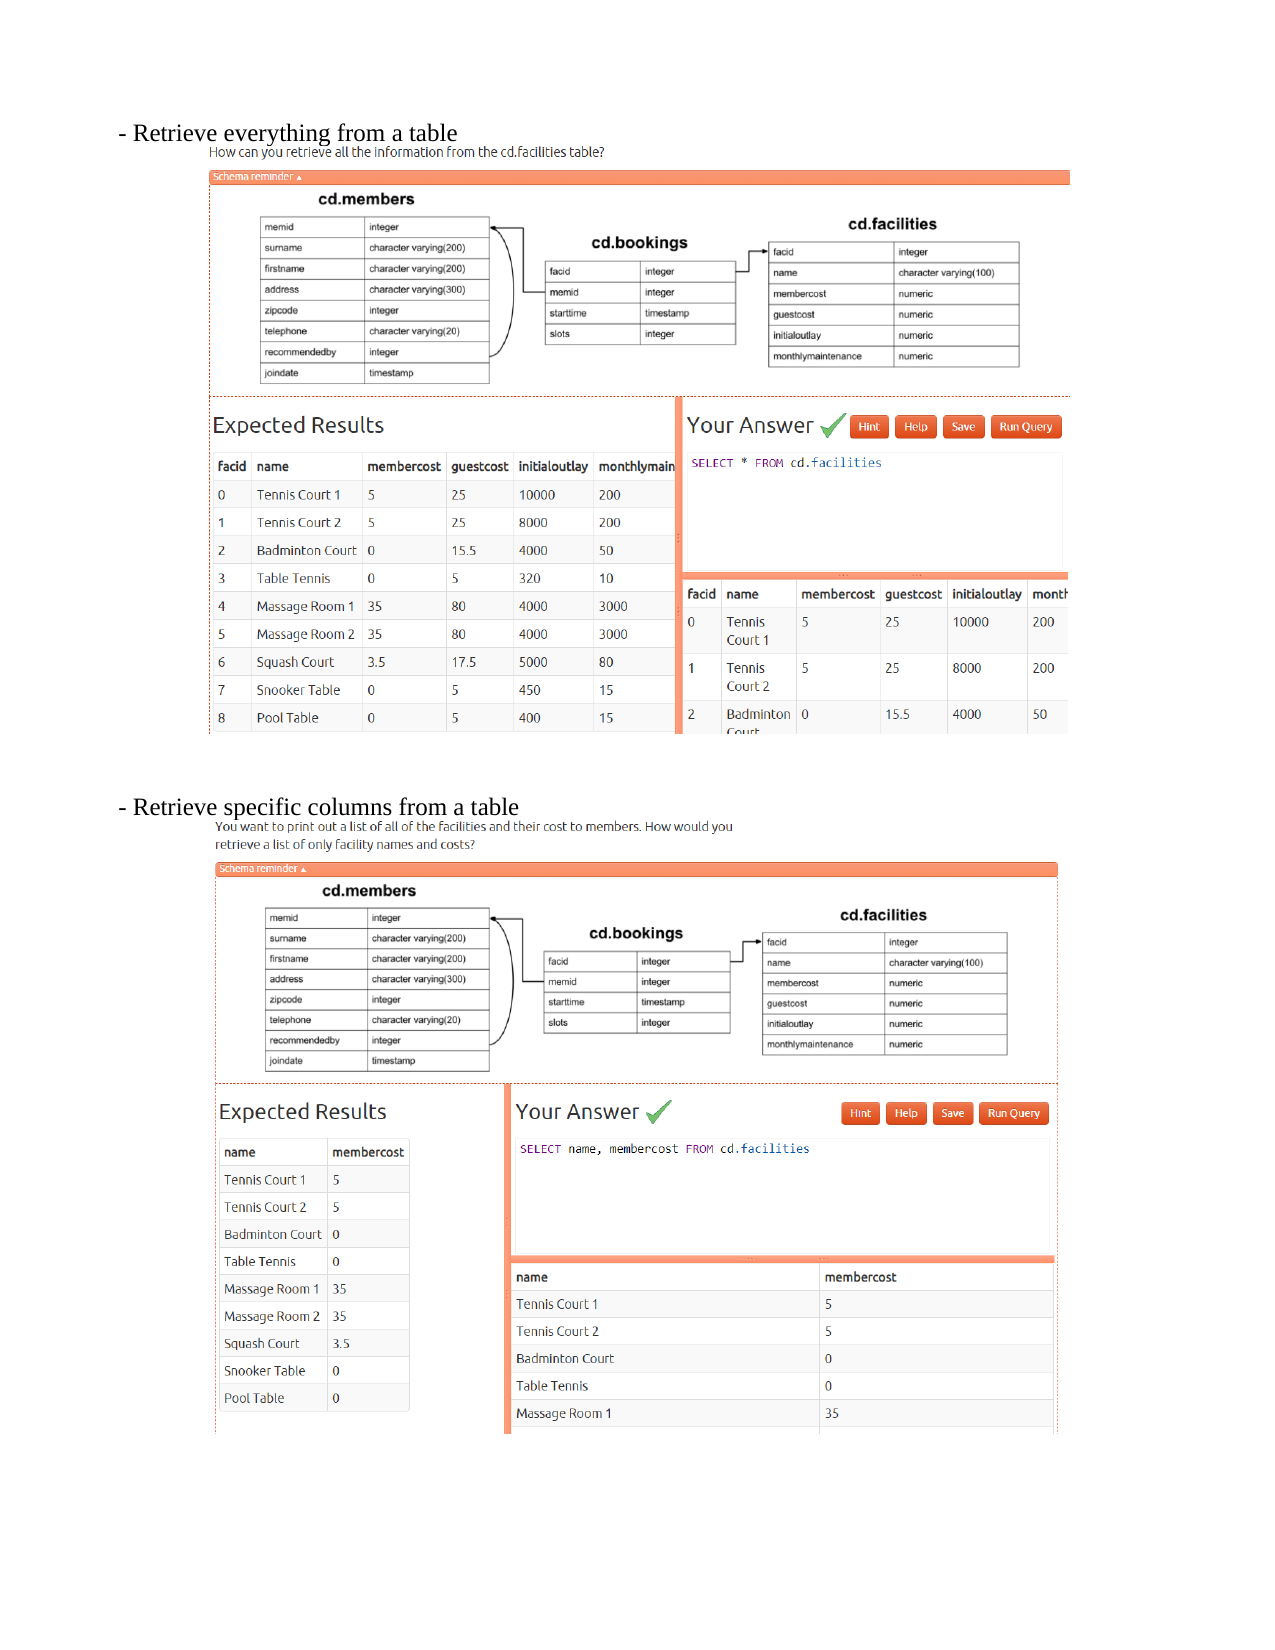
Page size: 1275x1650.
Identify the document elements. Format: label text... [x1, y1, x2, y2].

picture [215, 820, 1060, 1434]
text - Retrieve everything from a table [118, 118, 1157, 147]
picture [205, 146, 1070, 734]
text - Retrieve specific columns from a table [118, 792, 1157, 820]
